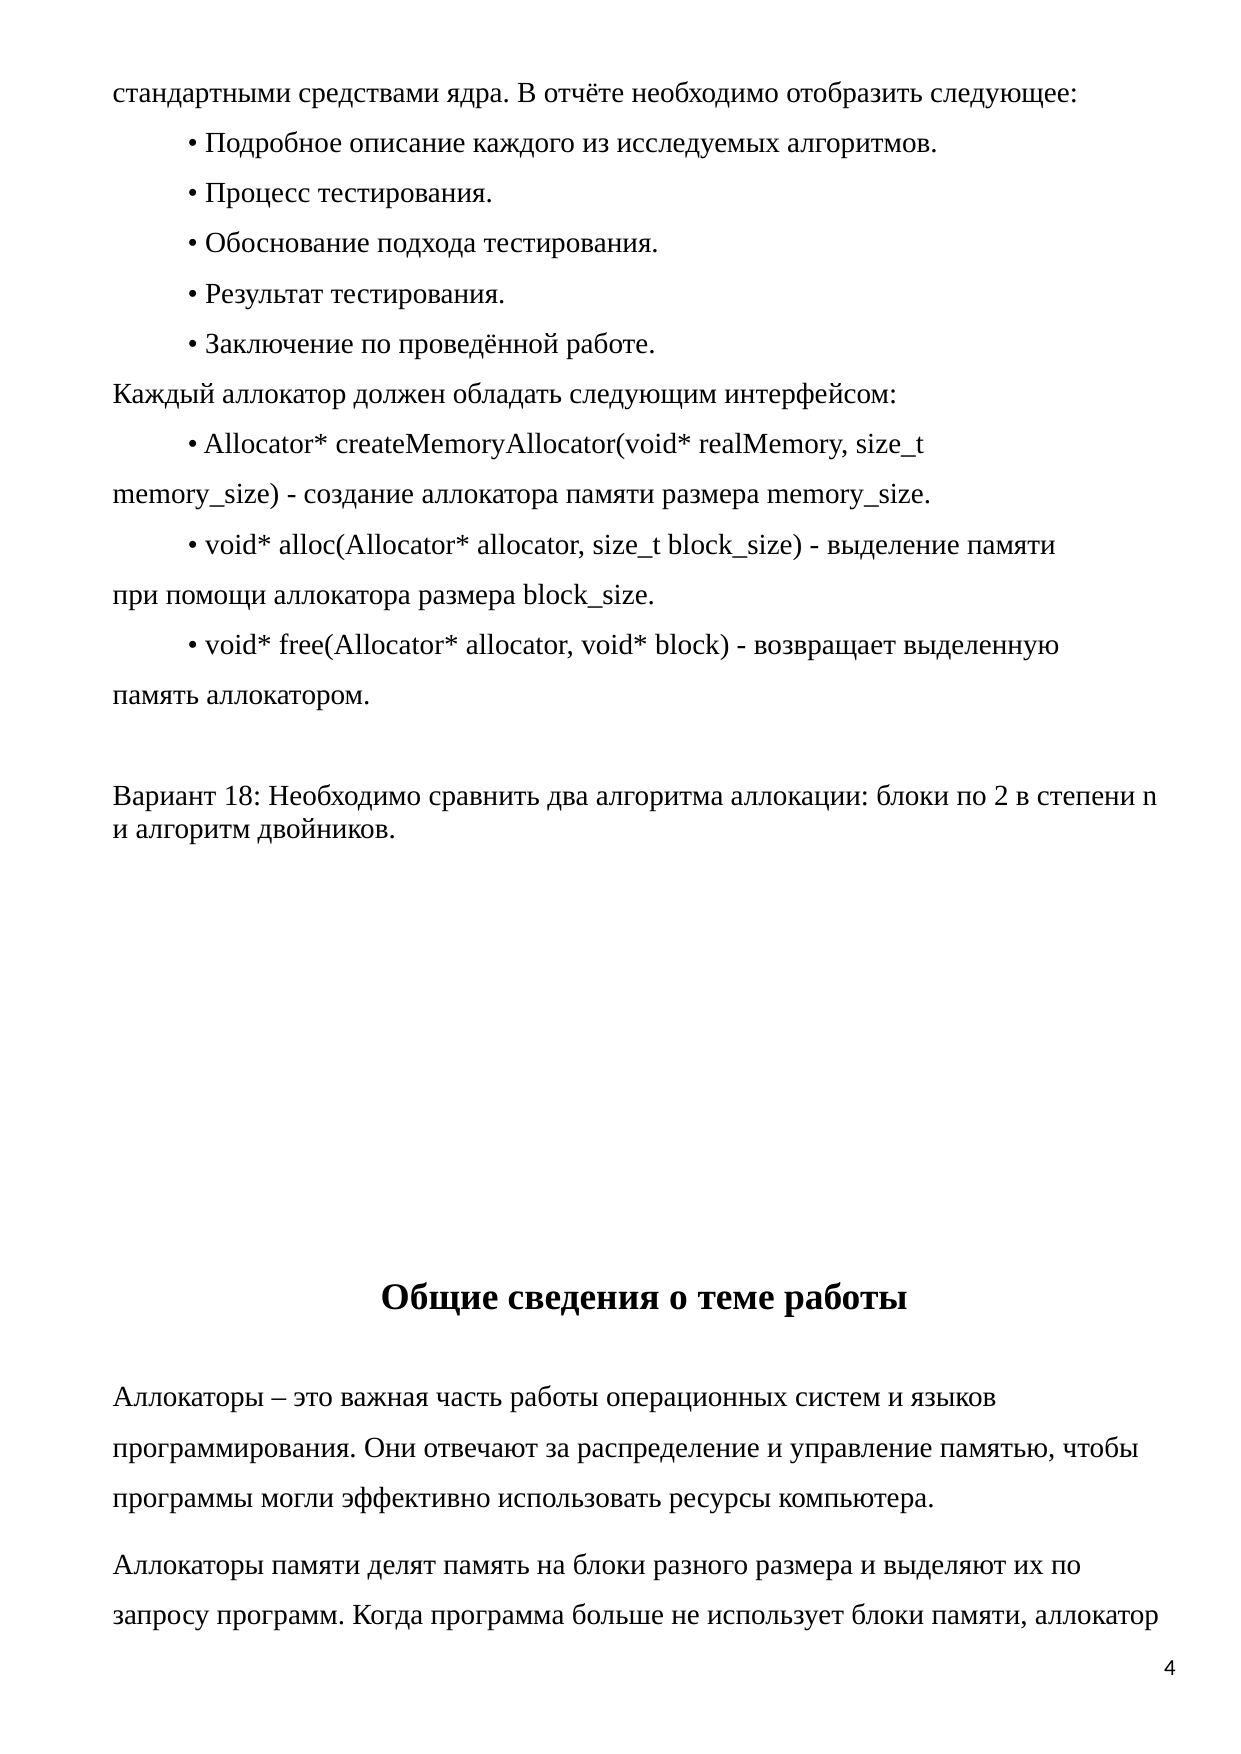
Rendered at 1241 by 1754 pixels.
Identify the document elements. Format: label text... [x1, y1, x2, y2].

text стандартными средствами ядра. В отчёте необходимо отобразить следующее: [112, 75, 1176, 108]
text Аллокаторы – это важная часть работы операционных систем и языков программирования. Они отвечают за распределение и управление памятью, чтобы программы могли эффективно использовать ресурсы компьютера. [112, 1379, 1176, 1513]
text • Результат тестирования. [112, 276, 1176, 309]
text • void* alloc(Allocator* allocator, size_t block_size) - выделение памяти [112, 527, 1176, 560]
text Каждый аллокатор должен обладать следующим интерфейсом: [112, 376, 1176, 410]
subtitle Общие сведения о теме работы [112, 1274, 1176, 1317]
text при помощи аллокатора размера block_size. [112, 577, 1176, 611]
text • Allocator* createMemoryAllocator(void* realMemory, size_t [112, 426, 1176, 460]
text • void* free(Allocator* allocator, void* block) - возвращает выделенную [112, 627, 1176, 661]
text Вариант 18: Необходимо сравнить два алгоритма аллокации: блоки по 2 в степени n и алгоритм двойников. [112, 778, 1176, 845]
text • Обоснование подхода тестирования. [112, 226, 1176, 259]
text • Процесс тестирования. [112, 175, 1176, 209]
text • Заключение по проведённой работе. [112, 326, 1176, 359]
text • Подробное описание каждого из исследуемых алгоритмов. [112, 125, 1176, 159]
text память аллокатором. [112, 677, 1176, 711]
text memory_size) - создание аллокатора памяти размера memory_size. [112, 477, 1176, 510]
text Аллокаторы памяти делят память на блоки разного размера и выделяют их по запросу программ. Когда программа больше не использует блоки памяти, аллокатор [112, 1547, 1176, 1631]
